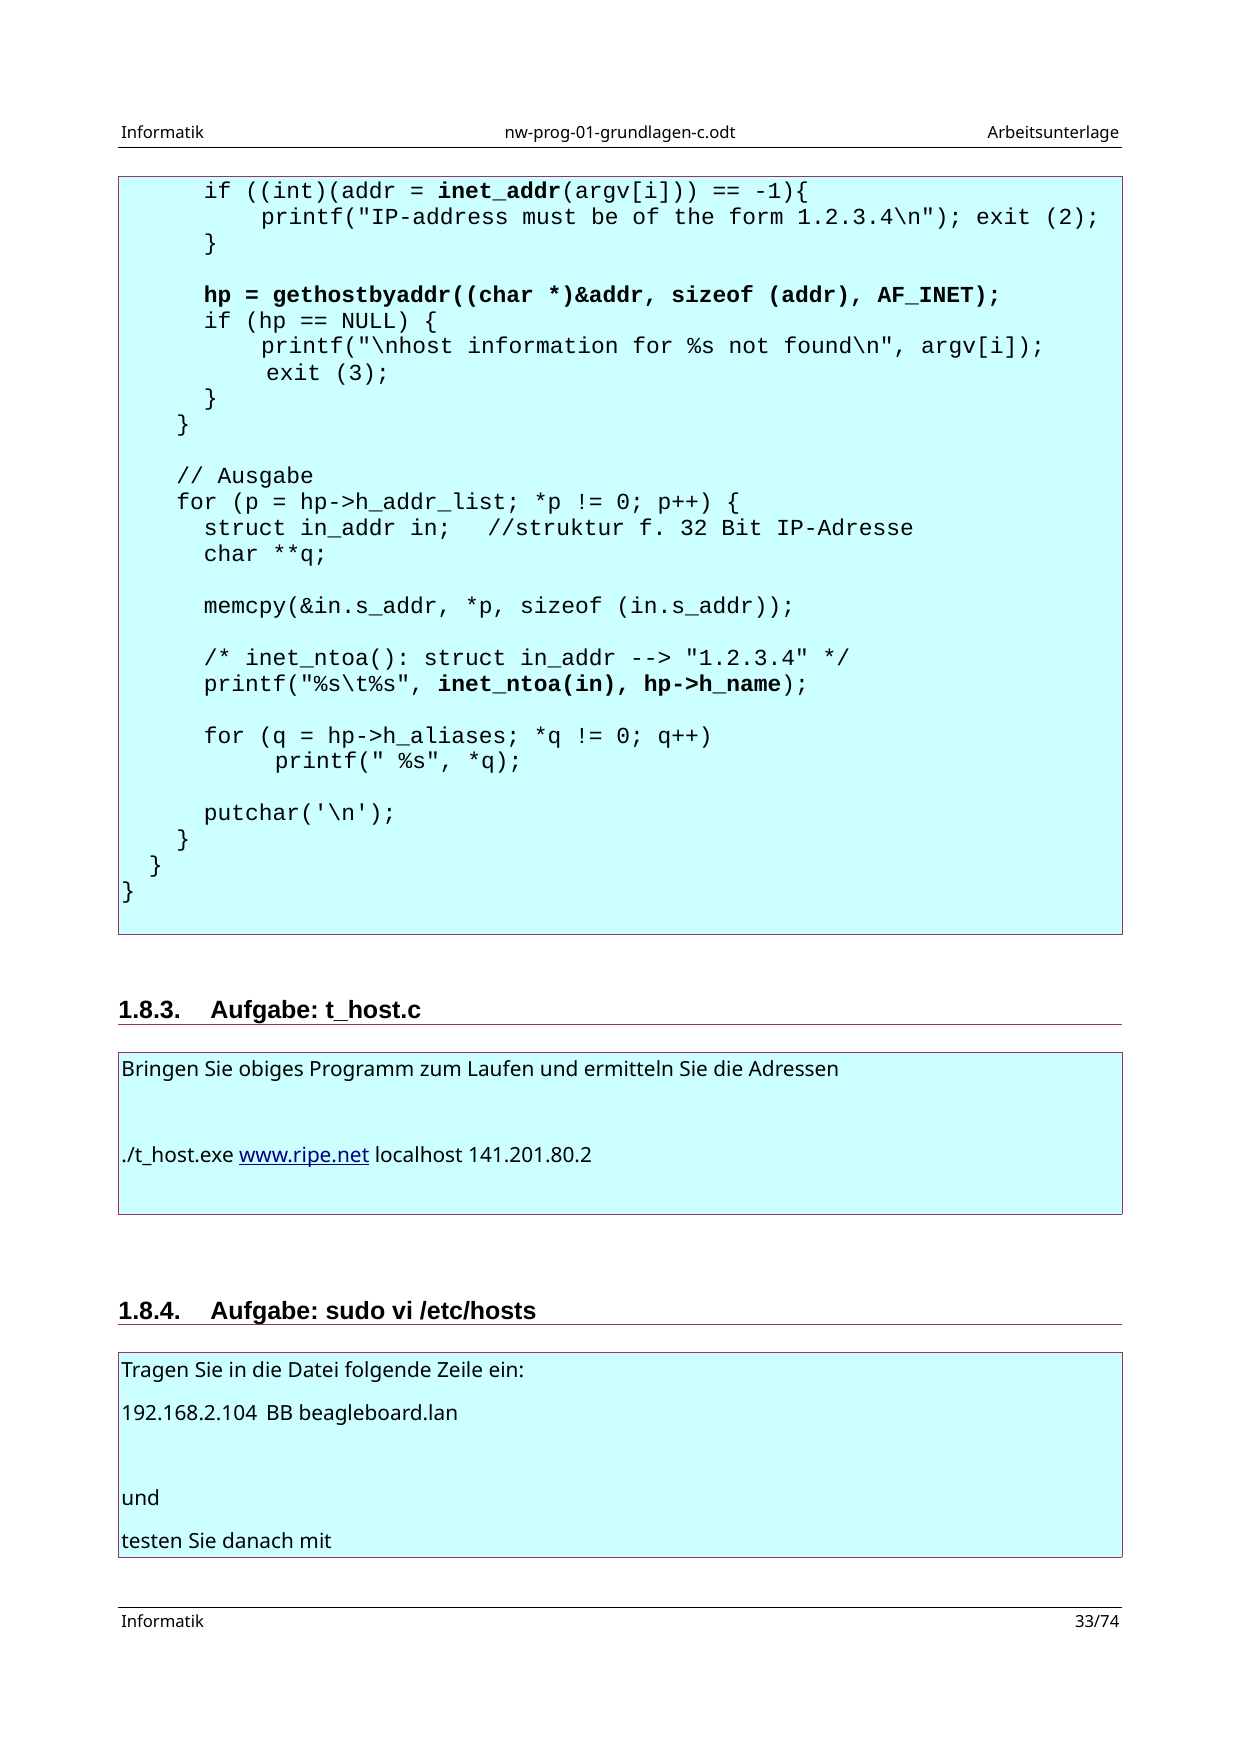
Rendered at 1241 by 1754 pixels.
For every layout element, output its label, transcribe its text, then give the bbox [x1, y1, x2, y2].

text if ((int)(addr = inet_addr(argv[i])) == -1){ [119, 177, 1122, 202]
text Bringen Sie obiges Programm zum Laufen und ermitteln Sie die Adressen [119, 1053, 1122, 1083]
text hp = gethostbyaddr((char *)&addr, sizeof (addr), AF_INET); [119, 280, 1122, 306]
text char **q; [119, 539, 1122, 565]
text ./t_host.exe www.ripe.net localhost 141.201.80.2 [119, 1137, 1122, 1168]
text und [119, 1480, 1122, 1512]
text printf("IP-address must be of the form 1.2.3.4\n"); exit (2); [119, 202, 1122, 228]
text } [119, 877, 1122, 902]
text for (q = hp->h_aliases; *q != 0; q++) [119, 721, 1122, 747]
text 192.168.2.104 BB beagleboard.lan [119, 1395, 1122, 1426]
text testen Sie danach mit [119, 1523, 1122, 1557]
text memcpy(&in.s_addr, *p, sizeof (in.s_addr)); [119, 591, 1122, 643]
text printf("\nhost information for %s not found\n", argv[i]); exit (3); [119, 332, 1122, 384]
text putchar('\n'); [119, 799, 1122, 825]
text } [119, 825, 1122, 851]
subtitle Aufgabe: t_host.c [118, 995, 1122, 1024]
text printf("%s\t%s", inet_ntoa(in), hp->h_name); [119, 669, 1122, 695]
text } // Ausgabe [119, 410, 1122, 487]
text Tragen Sie in die Datei folgende Zeile ein: [119, 1353, 1122, 1384]
text } [119, 851, 1122, 877]
text struct in_addr in; //struktur f. 32 Bit IP-Adresse [119, 513, 1122, 539]
text printf(" %s", *q); [119, 747, 1122, 773]
subtitle Aufgabe: sudo vi /etc/hosts [118, 1296, 1122, 1324]
text if (hp == NULL) { [119, 306, 1122, 332]
text for (p = hp->h_addr_list; *p != 0; p++) { [119, 487, 1122, 513]
text /* inet_ntoa(): struct in_addr --> "1.2.3.4" */ [119, 643, 1122, 669]
text } [119, 228, 1122, 280]
text } [119, 384, 1122, 410]
